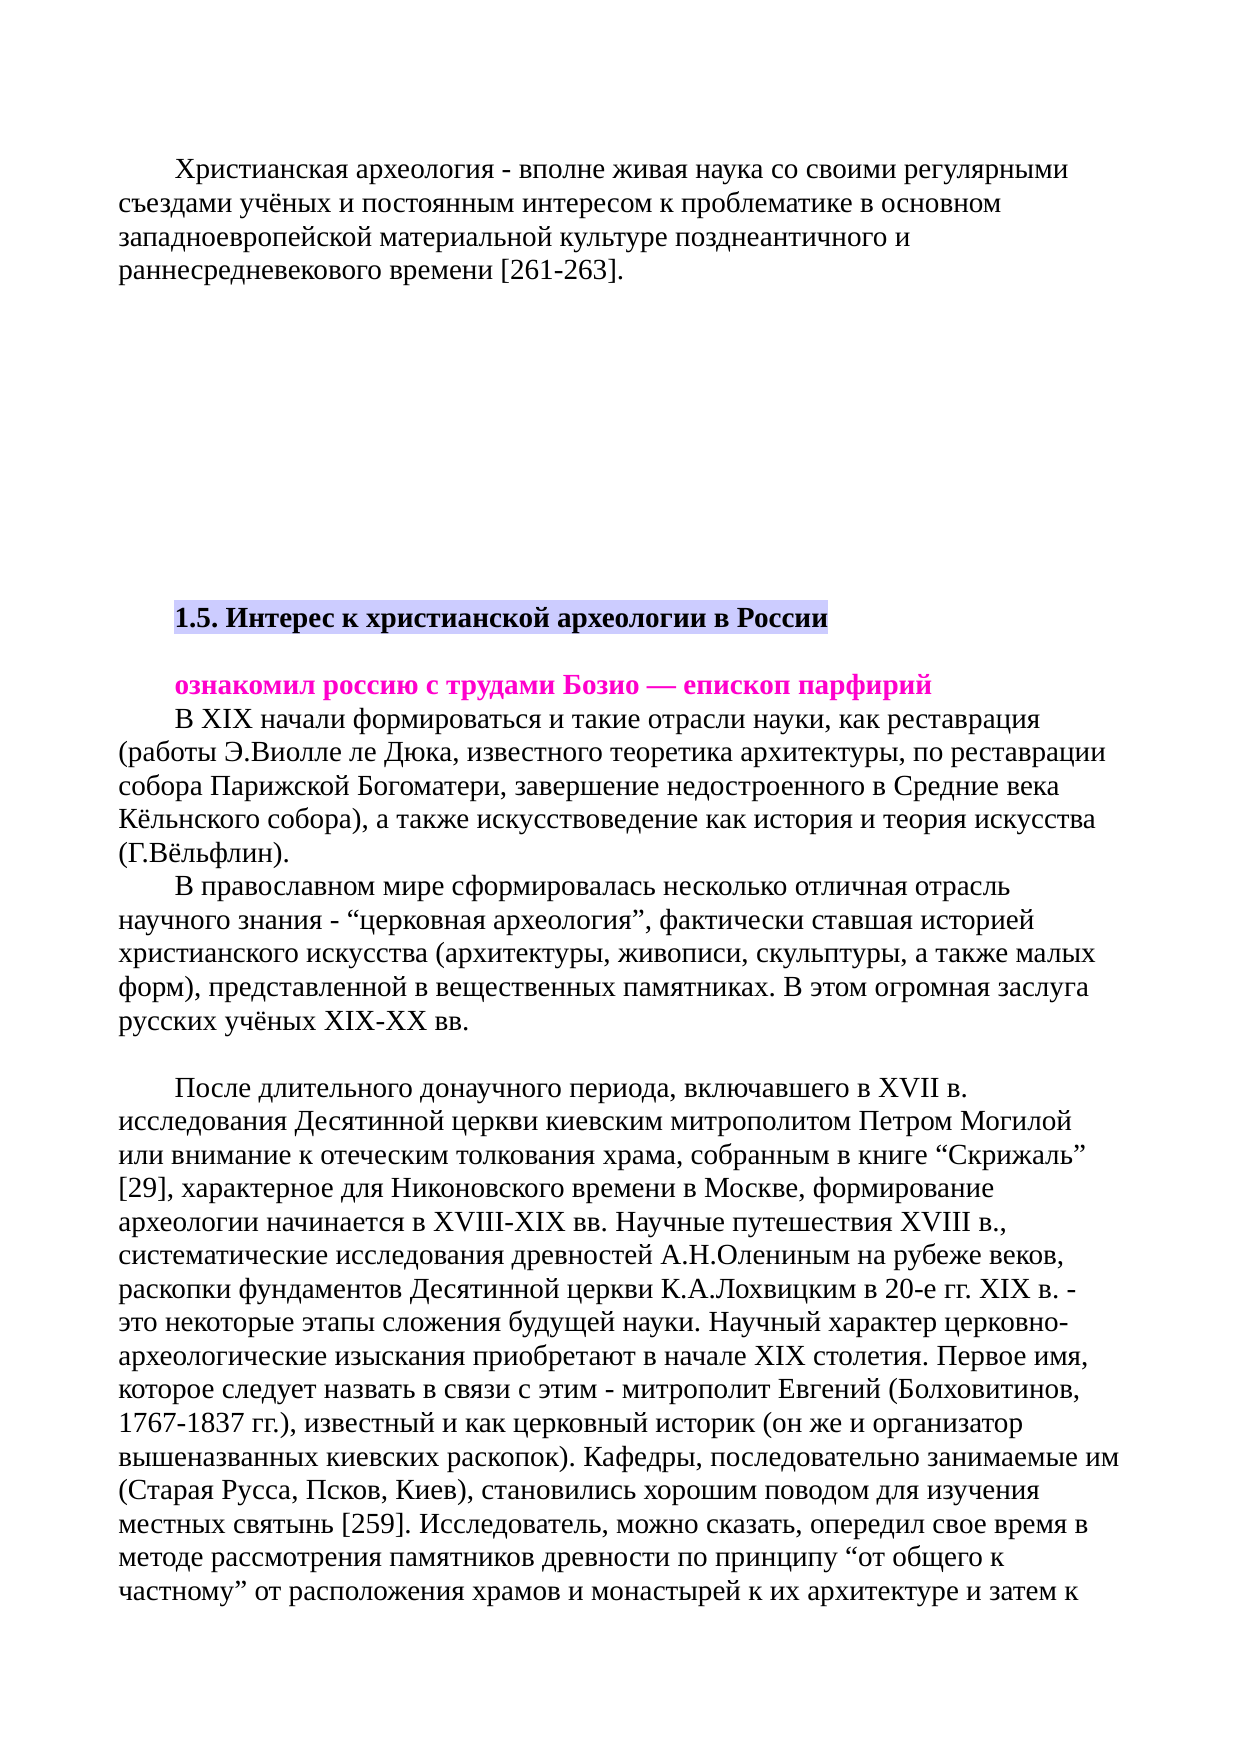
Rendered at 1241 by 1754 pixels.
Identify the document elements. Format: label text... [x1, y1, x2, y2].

text ознакомил россию с трудами Бозио — епископ парфирий [118, 667, 1122, 701]
text В православном мире сформировалась несколько отличная отрасль научного знания - “церковная археология”, фактически ставшая историей христианского искусства (архитектуры, живописи, скульптуры, а также малых форм), представленной в вещественных памятниках. В этом огромная заслуга русских учёных XIX-XX вв. [118, 868, 1122, 1036]
text После длительного донаучного периода, включавшего в XVII в. исследования Десятинной церкви киевским митрополитом Петром Могилой или внимание к отеческим толкования храма, собранным в книге “Скрижаль” [29], характерное для Никоновского времени в Москве, формирование археологии начинается в XVIII-XIX вв. Научные путешествия XVIII в., систематические исследования древностей А.Н.Олениным на рубеже веков, раскопки фундаментов Десятинной церкви К.А.Лохвицким в 20-е гг. XIX в. - это некоторые этапы сложения будущей науки. Научный характер церковно-археологические изыскания приобретают в начале XIX столетия. Первое имя, которое следует назвать в связи с этим - митрополит Евгений (Болховитинов, 1767-1837 гг.), известный и как церковный историк (он же и организатор вышеназванных киевских раскопок). Кафедры, последовательно занимаемые им (Старая Русса, Псков, Киев), становились хорошим поводом для изучения местных святынь [259]. Исследователь, можно сказать, опередил свое время в методе рассмотрения памятников древности по принципу “от общего к частному” от расположения храмов и монастырей к их архитектуре и затем к [118, 1070, 1122, 1606]
text В XIX начали формироваться и такие отрасли науки, как реставрация (работы Э.Виолле ле Дюка, известного теоретика архитектуры, по реставрации собора Парижской Богоматери, завершение недостроенного в Средние века Кёльнского собора), а также искусствоведение как история и теория искусства (Г.Вёльфлин). [118, 701, 1122, 868]
text Христианская археология - вполне живая наука со своими регулярными съездами учёных и постоянным интересом к проблематике в основном западноевропейской материальной культуре позднеантичного и раннесредневекового времени [261-263]. [118, 152, 1122, 286]
text 1.5. Интерес к христианской археологии в России [118, 600, 1122, 634]
